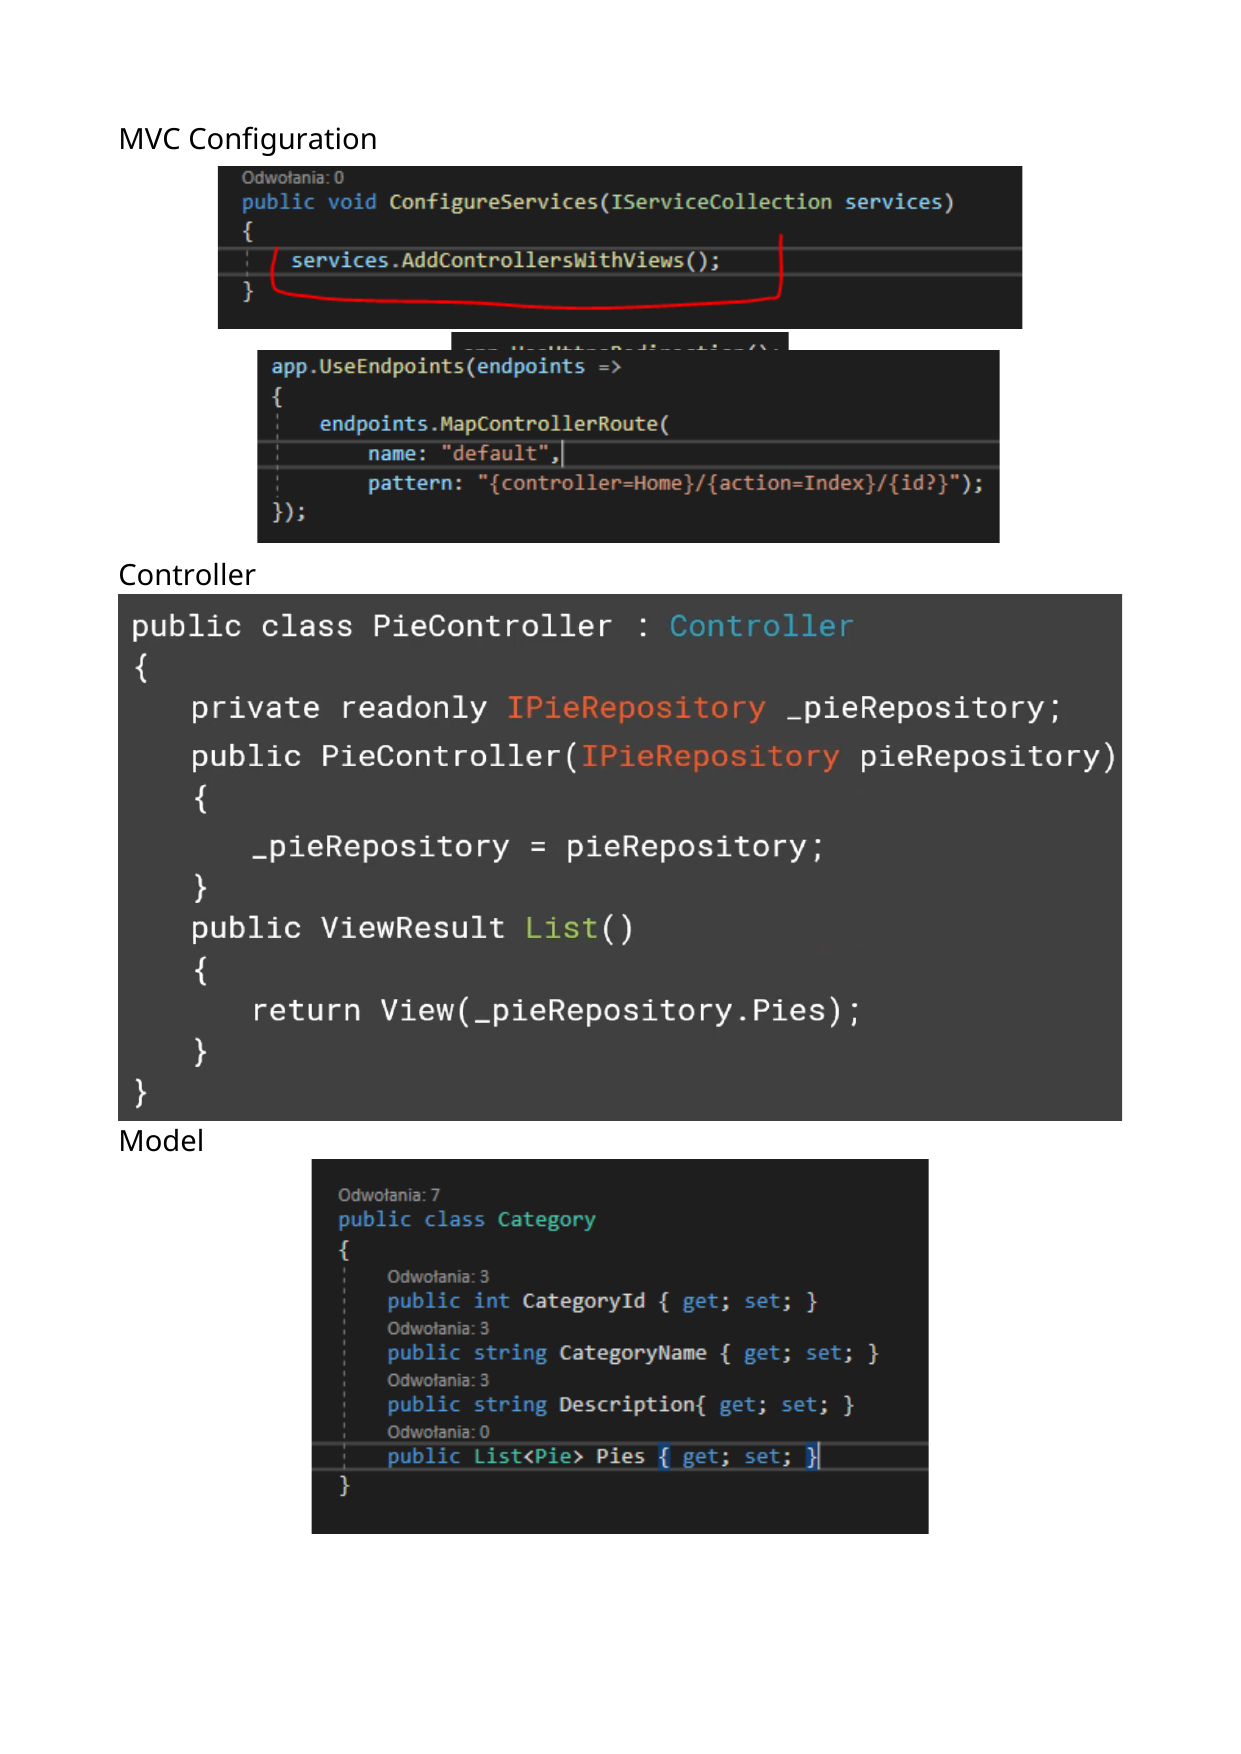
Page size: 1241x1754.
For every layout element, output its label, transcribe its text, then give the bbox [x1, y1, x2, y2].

picture [217, 166, 1023, 329]
picture [311, 1159, 929, 1534]
text Controller [118, 555, 1122, 594]
picture [257, 332, 1000, 543]
text Model [118, 1121, 1122, 1160]
picture [118, 594, 1123, 1121]
text MVC Configuration [118, 118, 1122, 158]
